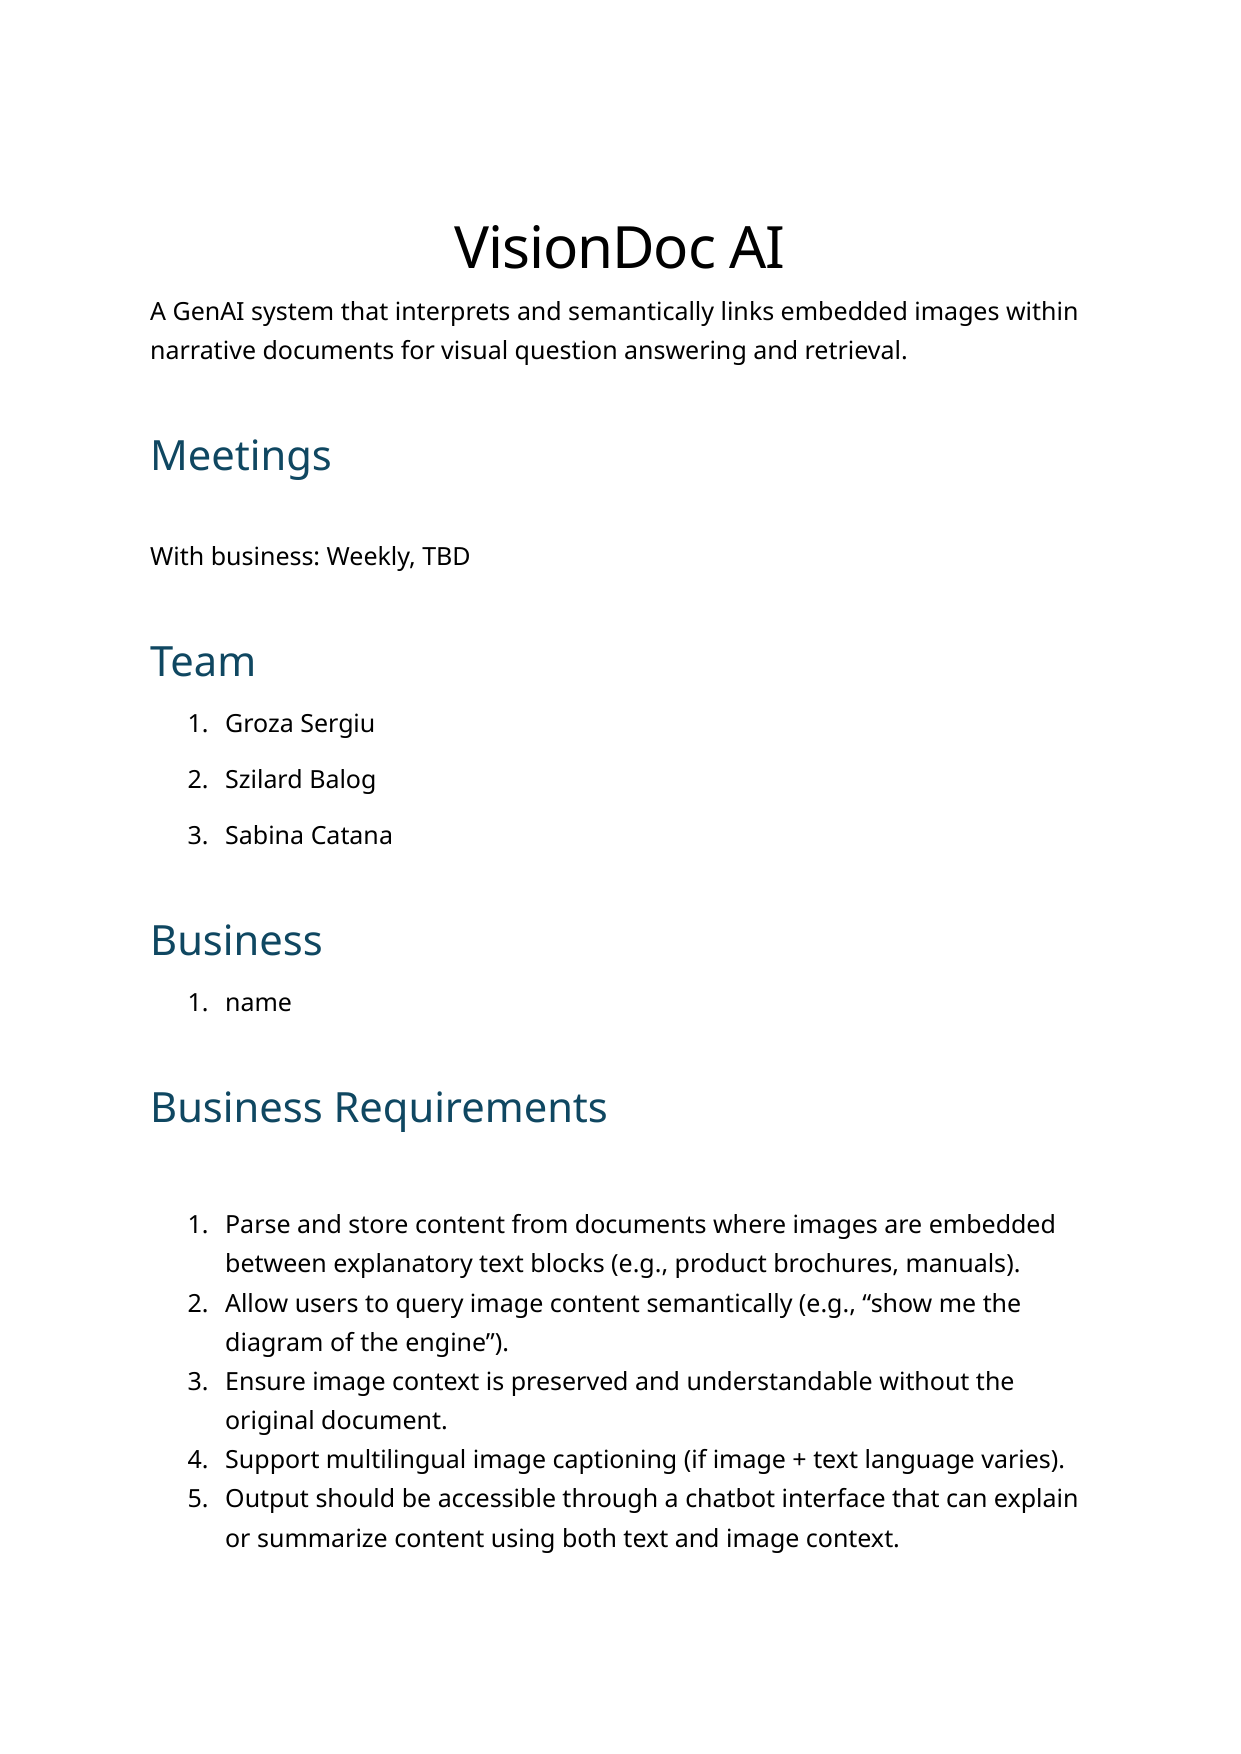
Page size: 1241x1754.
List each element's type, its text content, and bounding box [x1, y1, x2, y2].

text With business: Weekly, TBD [150, 500, 1090, 573]
subtitle Business Requirements [150, 1078, 1090, 1134]
list Parse and store content from documents where images are embedded between explanatory text blocks (e.g., product brochures, manuals). [187, 1207, 1090, 1280]
list Szilard Balog [187, 762, 1090, 796]
list name [187, 984, 1090, 1018]
list Support multilingual image captioning (if image + text language varies). [187, 1442, 1090, 1476]
subtitle Business [150, 911, 1090, 967]
subtitle Meetings [150, 426, 1090, 483]
list Groza Sergiu [187, 706, 1090, 740]
list Sabina Catana [187, 817, 1090, 851]
list Ensure image context is preserved and understandable without the original document. [187, 1364, 1090, 1437]
subtitle Team [150, 632, 1090, 689]
text A GenAI system that interprets and semantically links embedded images within narrative documents for visual question answering and retrieval. [150, 294, 1090, 367]
title VisionDoc AI [150, 206, 1090, 285]
list Allow users to query image content semantically (e.g., “show me the diagram of the engine”). [187, 1285, 1090, 1358]
list Output should be accessible through a chatbot interface that can explain or summarize content using both text and image context. [187, 1481, 1090, 1554]
